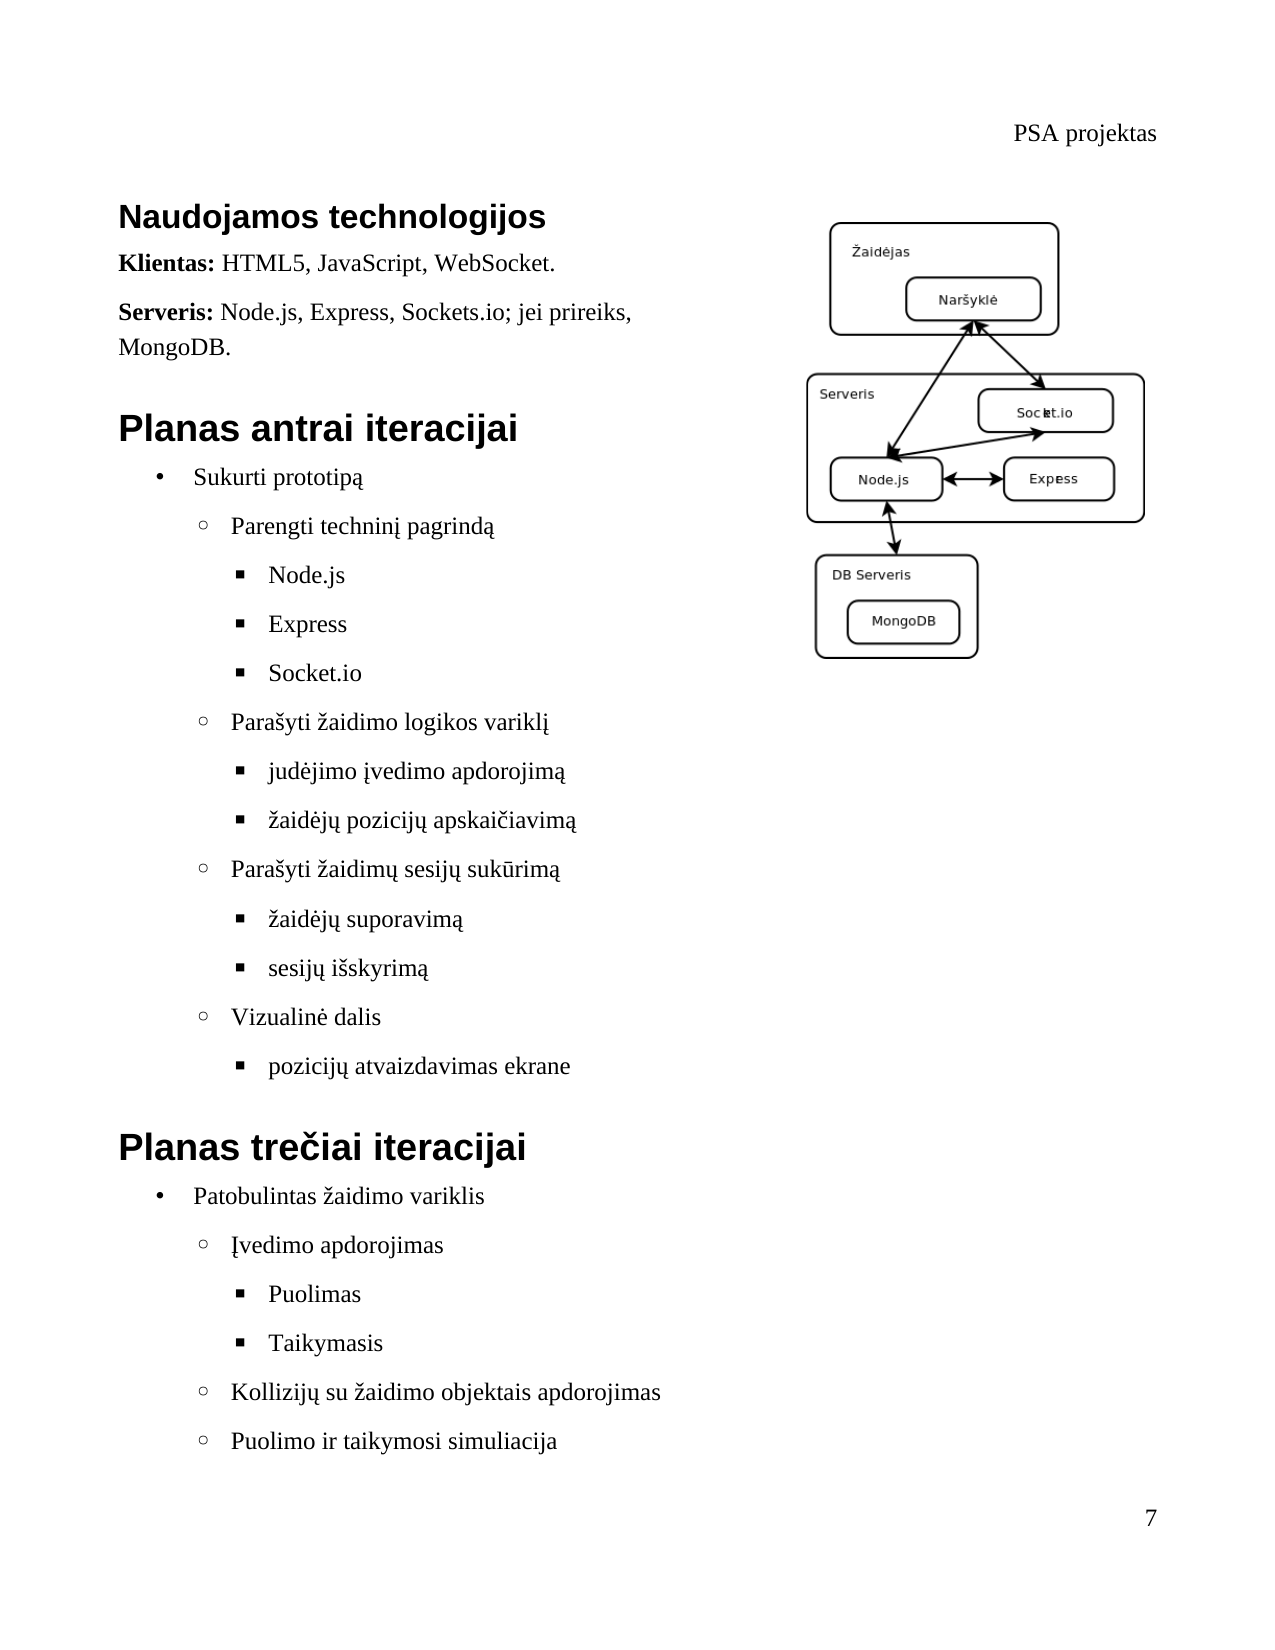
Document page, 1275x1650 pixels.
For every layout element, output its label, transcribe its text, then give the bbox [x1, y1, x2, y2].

text Klientas: HTML5, JavaScript, WebSocket. [118, 248, 806, 277]
list Socket.io [231, 658, 1157, 687]
list žaidėjų pozicijų apskaičiavimą [231, 806, 1157, 834]
list Patobulintas žaidimo variklis [156, 1181, 1157, 1210]
subtitle Planas antrai iteracijai [118, 406, 806, 449]
list Express [231, 609, 806, 638]
list [1145, 560, 1157, 589]
list Node.js [231, 560, 806, 589]
subtitle Planas trečiai iteracijai [118, 1125, 1157, 1168]
list sesijų išskyrimą [231, 953, 1157, 981]
list žaidėjų suporavimą [231, 904, 1157, 932]
list Parašyti žaidimų sesijų sukūrimą [193, 854, 1157, 883]
list judėjimo įvedimo apdorojimą [231, 756, 1157, 785]
subtitle [1145, 406, 1157, 449]
list Parengti techninį pagrindą [193, 511, 806, 540]
list Kollizijų su žaidimo objektais apdorojimas [193, 1377, 1157, 1406]
list Parašyti žaidimo logikos variklį [193, 707, 1157, 736]
list pozicijų atvaizdavimas ekrane [231, 1051, 1157, 1079]
list Sukurti prototipą [156, 462, 806, 491]
list Taikymasis [231, 1328, 1157, 1357]
list [1145, 462, 1157, 491]
picture [806, 222, 1145, 659]
list Puolimas [231, 1279, 1157, 1308]
list Įvedimo apdorojimas [193, 1230, 1157, 1259]
list Puolimo ir taikymosi simuliacija [193, 1426, 1157, 1455]
text Serveris: Node.js, Express, Sockets.io; jei prireiks, MongoDB. [118, 297, 806, 361]
list [1145, 609, 1157, 638]
subtitle Naudojamos technologijos [118, 197, 1157, 236]
list Vizualinė dalis [193, 1002, 1157, 1031]
